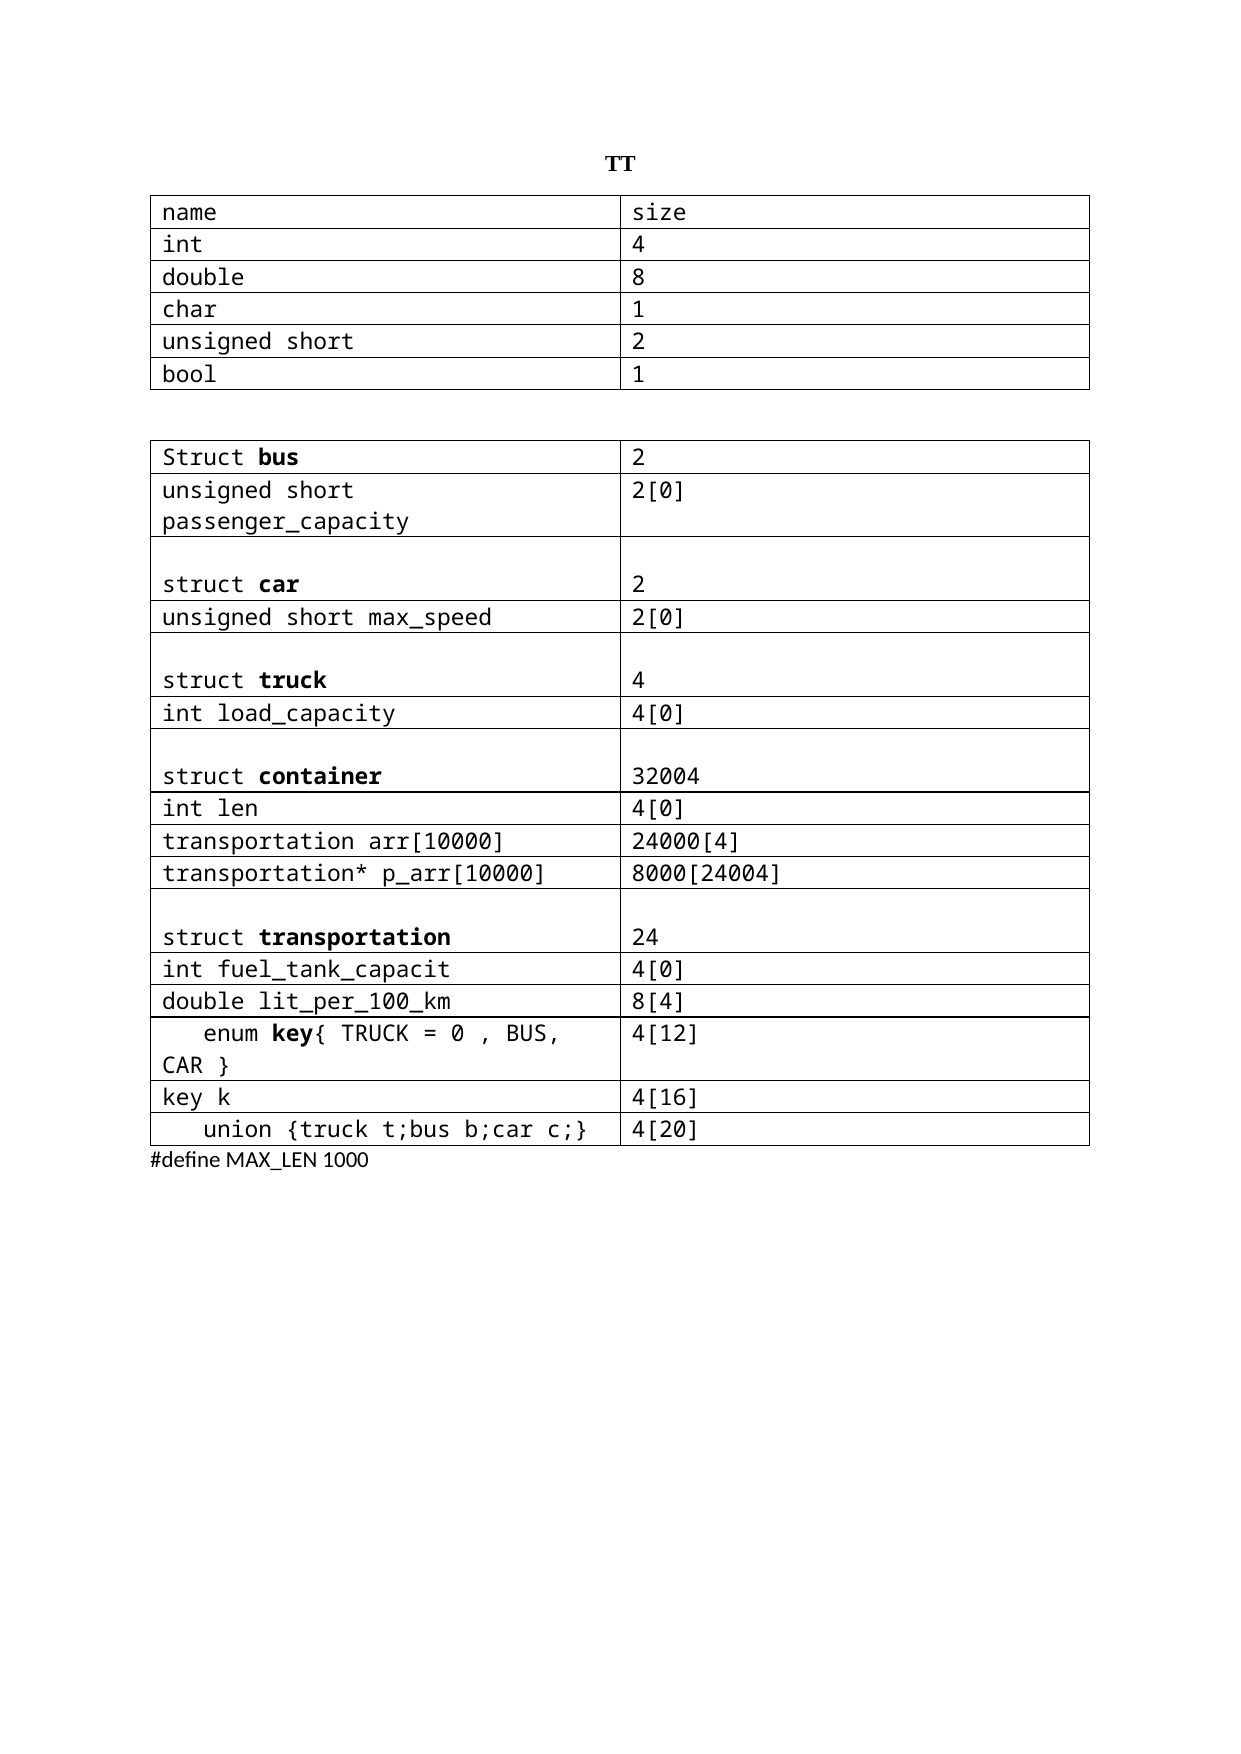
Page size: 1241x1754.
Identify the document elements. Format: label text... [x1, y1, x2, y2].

table_cell 24000[4] [621, 825, 1089, 856]
table_cell double lit_per_100_km [151, 985, 620, 1016]
table_cell unsigned short [151, 325, 620, 357]
table_cell 4[0] [621, 793, 1089, 824]
table_header name [151, 196, 620, 227]
text ТТ [150, 150, 1090, 176]
table_cell 8[4] [621, 985, 1089, 1016]
table_cell 4[0] [621, 697, 1089, 728]
table_header Struct bus [151, 441, 620, 473]
table_cell enum key{ TRUCK = 0 , BUS, CAR } [151, 1018, 620, 1080]
table_cell 4 [621, 633, 1089, 696]
text #define MAX_LEN 1000 [150, 1146, 1090, 1173]
table_cell bool [151, 358, 620, 389]
table_cell 8 [621, 261, 1089, 292]
table_cell 2[0] [621, 474, 1089, 536]
table_cell key k [151, 1081, 620, 1112]
table_cell int [151, 229, 620, 260]
table_cell 2[0] [621, 601, 1089, 632]
table_cell 4 [621, 229, 1089, 260]
table_cell struct truck [151, 633, 620, 696]
table_cell transportation* p_arr[10000] [151, 857, 620, 888]
table_cell struct container [151, 729, 620, 791]
table_cell 8000[24004] [621, 857, 1089, 888]
table_cell unsigned short max_speed [151, 601, 620, 632]
table_cell 4[0] [621, 953, 1089, 984]
table_cell 4[16] [621, 1081, 1089, 1112]
table_cell int len [151, 793, 620, 824]
table_cell 4[12] [621, 1018, 1089, 1080]
table_cell union {truck t;bus b;car c;} [151, 1113, 620, 1144]
table_cell struct car [151, 537, 620, 600]
table_cell 2 [621, 537, 1089, 600]
table_cell 2 [621, 325, 1089, 357]
table_cell 4[20] [621, 1113, 1089, 1144]
table_cell double [151, 261, 620, 292]
table_cell char [151, 293, 620, 324]
table_cell struct transportation [151, 889, 620, 952]
table_cell int load_capacity [151, 697, 620, 728]
table_cell 24 [621, 889, 1089, 952]
table_cell 1 [621, 293, 1089, 324]
table_cell transportation arr[10000] [151, 825, 620, 856]
table_cell 32004 [621, 729, 1089, 791]
table_header 2 [621, 441, 1089, 473]
table_header size [621, 196, 1089, 227]
table_cell 1 [621, 358, 1089, 389]
table_cell int fuel_tank_capacit [151, 953, 620, 984]
table_cell unsigned short passenger_capacity [151, 474, 620, 536]
